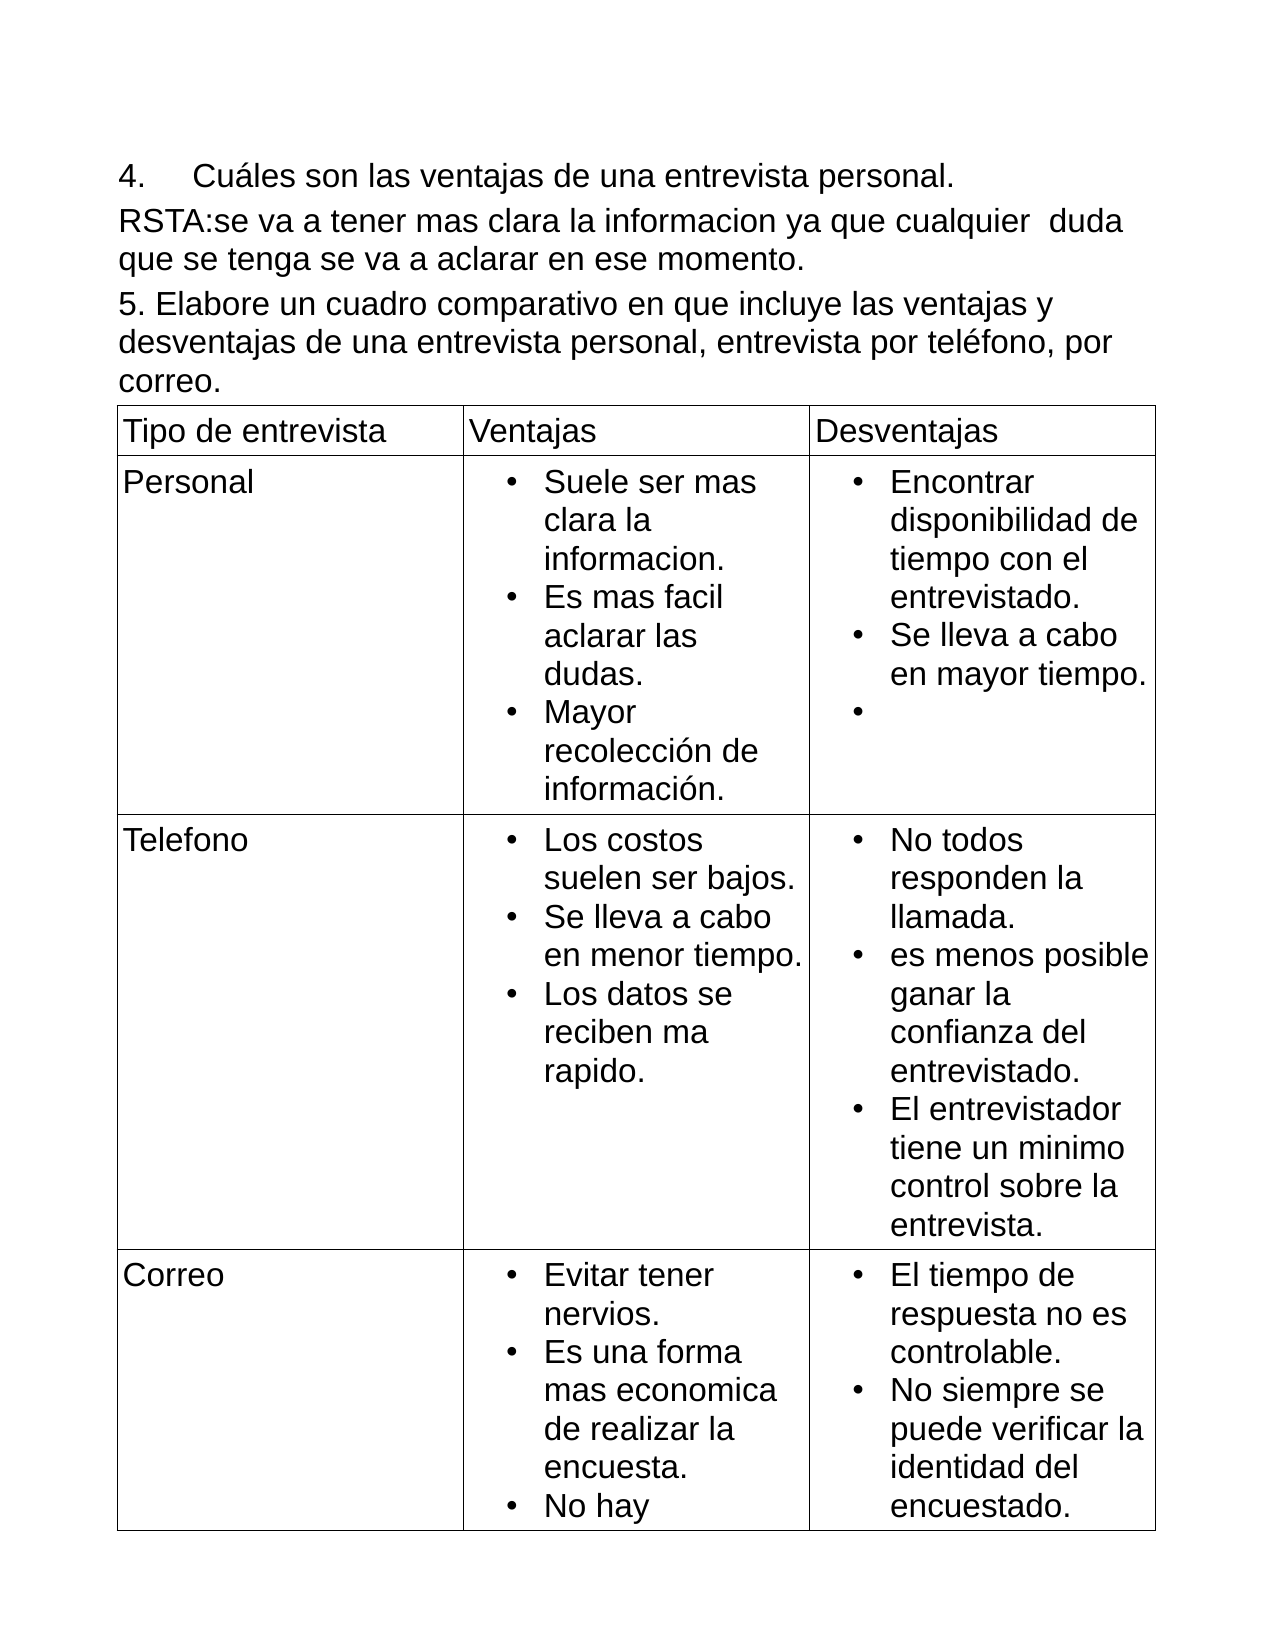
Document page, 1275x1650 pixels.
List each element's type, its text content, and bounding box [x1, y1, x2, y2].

table_cell El tiempo de respuesta no es controlable. No siempre se puede verificar la identidad del encuestado. En ocasiones no se obtiene la informacion requerida. [810, 1250, 1155, 1530]
table_header Tipo de entrevista [118, 406, 463, 455]
table_header Ventajas [464, 406, 809, 455]
list Cuáles son las ventajas de una entrevista personal. [118, 157, 1157, 195]
table_cell Suele ser mas clara la informacion. Es mas facil aclarar las dudas. Mayor recolección de información. [464, 456, 809, 814]
table_cell No todos responden la llamada. es menos posible ganar la confianza del entrevistado. El entrevistador tiene un minimo control sobre la entrevista. [810, 815, 1155, 1249]
table_cell Los costos suelen ser bajos. Se lleva a cabo en menor tiempo. Los datos se reciben ma rapido. [464, 815, 809, 1249]
table_cell Telefono [118, 815, 463, 1249]
text RSTA:se va a tener mas clara la informacion ya que cualquier duda que se tenga se va a aclarar en ese momento. [118, 201, 1157, 278]
table_cell Correo [118, 1250, 463, 1530]
text 5. Elabore un cuadro comparativo en que incluye las ventajas y desventajas de una entrevista personal, entrevista por teléfono, por correo. [118, 284, 1157, 399]
table_cell Personal [118, 456, 463, 814]
table_cell Evitar tener nervios. Es una forma mas economica de realizar la encuesta. No hay distorsiones por parte del entrevistador. [464, 1250, 809, 1530]
table_header Desventajas [810, 406, 1155, 455]
table_cell Encontrar disponibilidad de tiempo con el entrevistado. Se lleva a cabo en mayor tiempo. [810, 456, 1155, 814]
